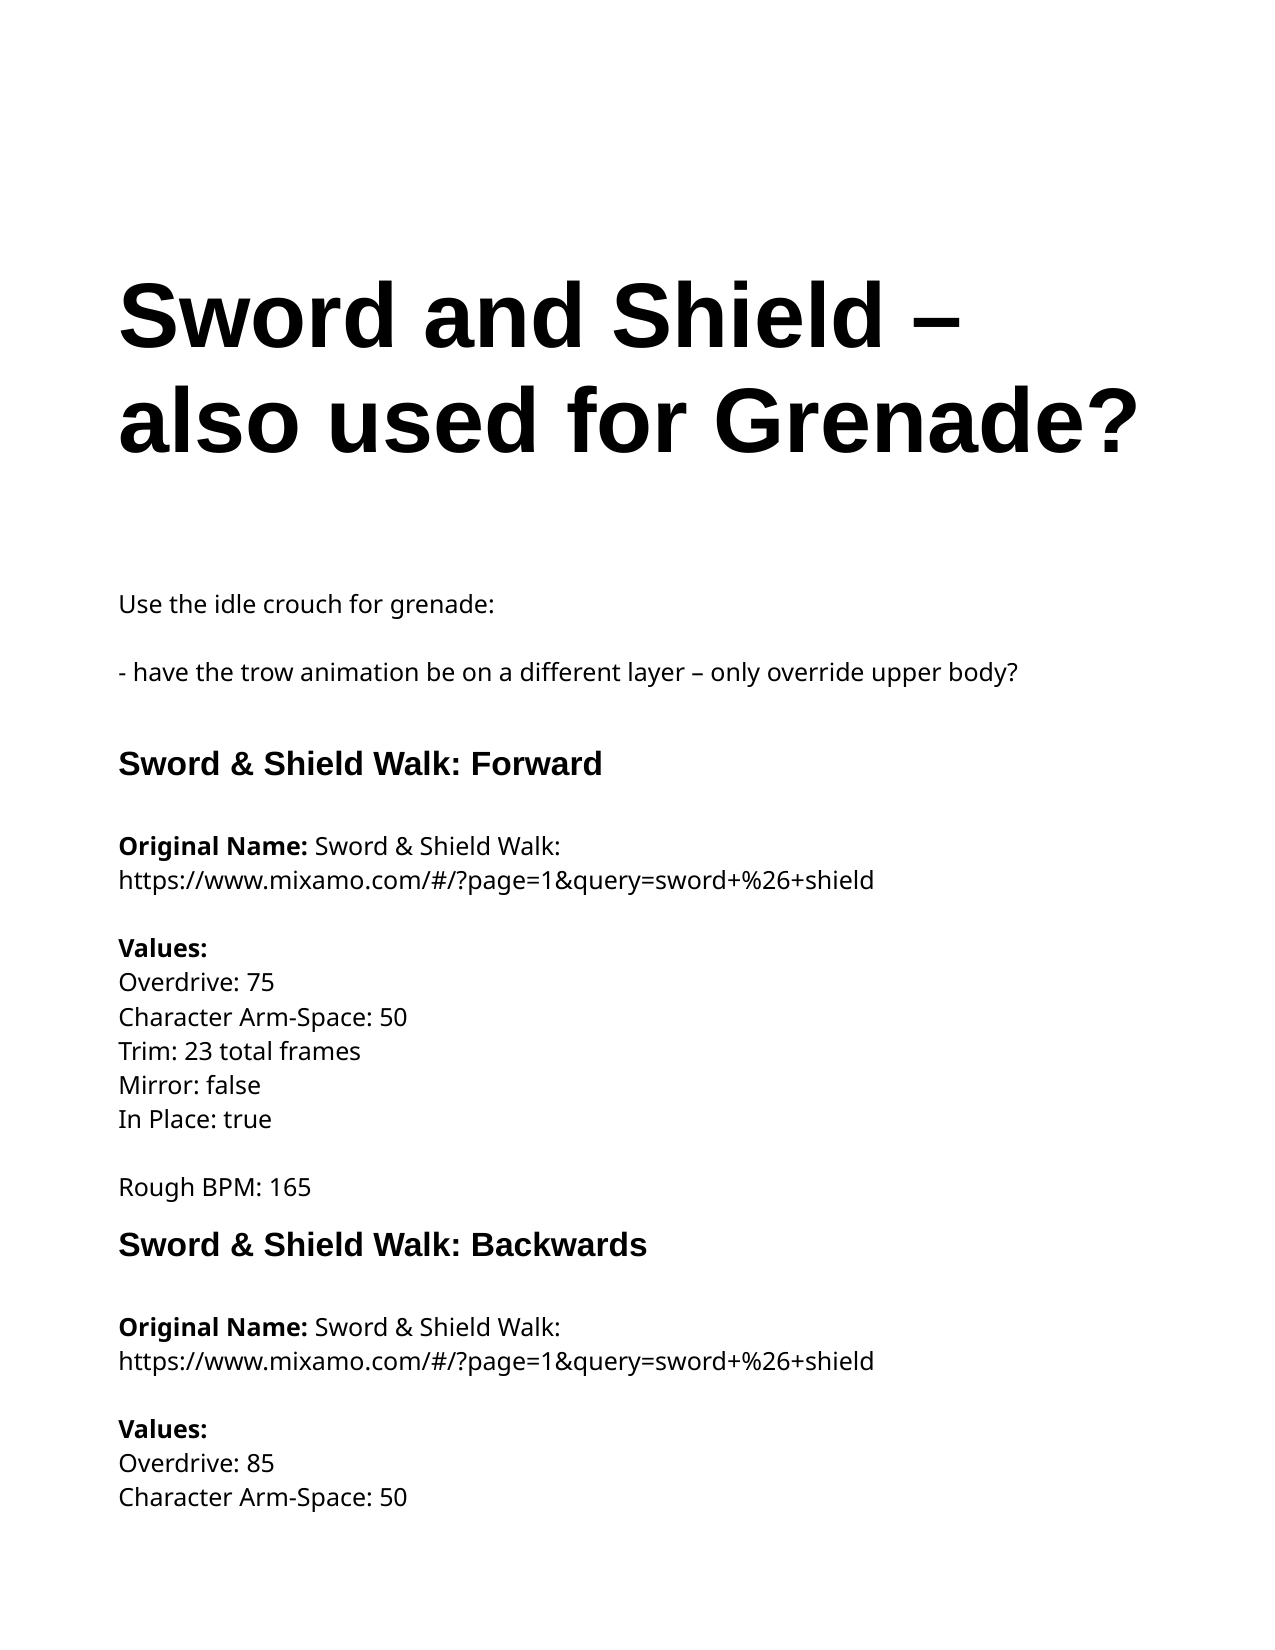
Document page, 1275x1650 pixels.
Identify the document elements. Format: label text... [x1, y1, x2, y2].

text Rough BPM: 165 [118, 1169, 1157, 1203]
subtitle Sword and Shield – also used for Grenade? [118, 261, 1157, 472]
text https://www.mixamo.com/#/?page=1&query=sword+%26+shield [118, 1344, 1157, 1378]
text Original Name: Sword & Shield Walk: [118, 829, 1157, 863]
text Use the idle crouch for grenade: [118, 587, 1157, 621]
text Overdrive: 75 [118, 965, 1157, 999]
text Original Name: Sword & Shield Walk: [118, 1309, 1157, 1344]
text In Place: true [118, 1101, 1157, 1135]
text - have the trow animation be on a different layer – only override upper body? [118, 655, 1157, 689]
text Trim: 23 total frames [118, 1033, 1157, 1067]
text https://www.mixamo.com/#/?page=1&query=sword+%26+shield [118, 863, 1157, 897]
text Values: [118, 931, 1157, 965]
text Character Arm-Space: 50 [118, 999, 1157, 1033]
text Character Arm-Space: 50 [118, 1480, 1157, 1514]
subtitle Sword & Shield Walk: Backwards [118, 1224, 1157, 1263]
text Overdrive: 85 [118, 1446, 1157, 1480]
subtitle Sword & Shield Walk: Forward [118, 744, 1157, 782]
text Values: [118, 1412, 1157, 1446]
text Mirror: false [118, 1067, 1157, 1101]
